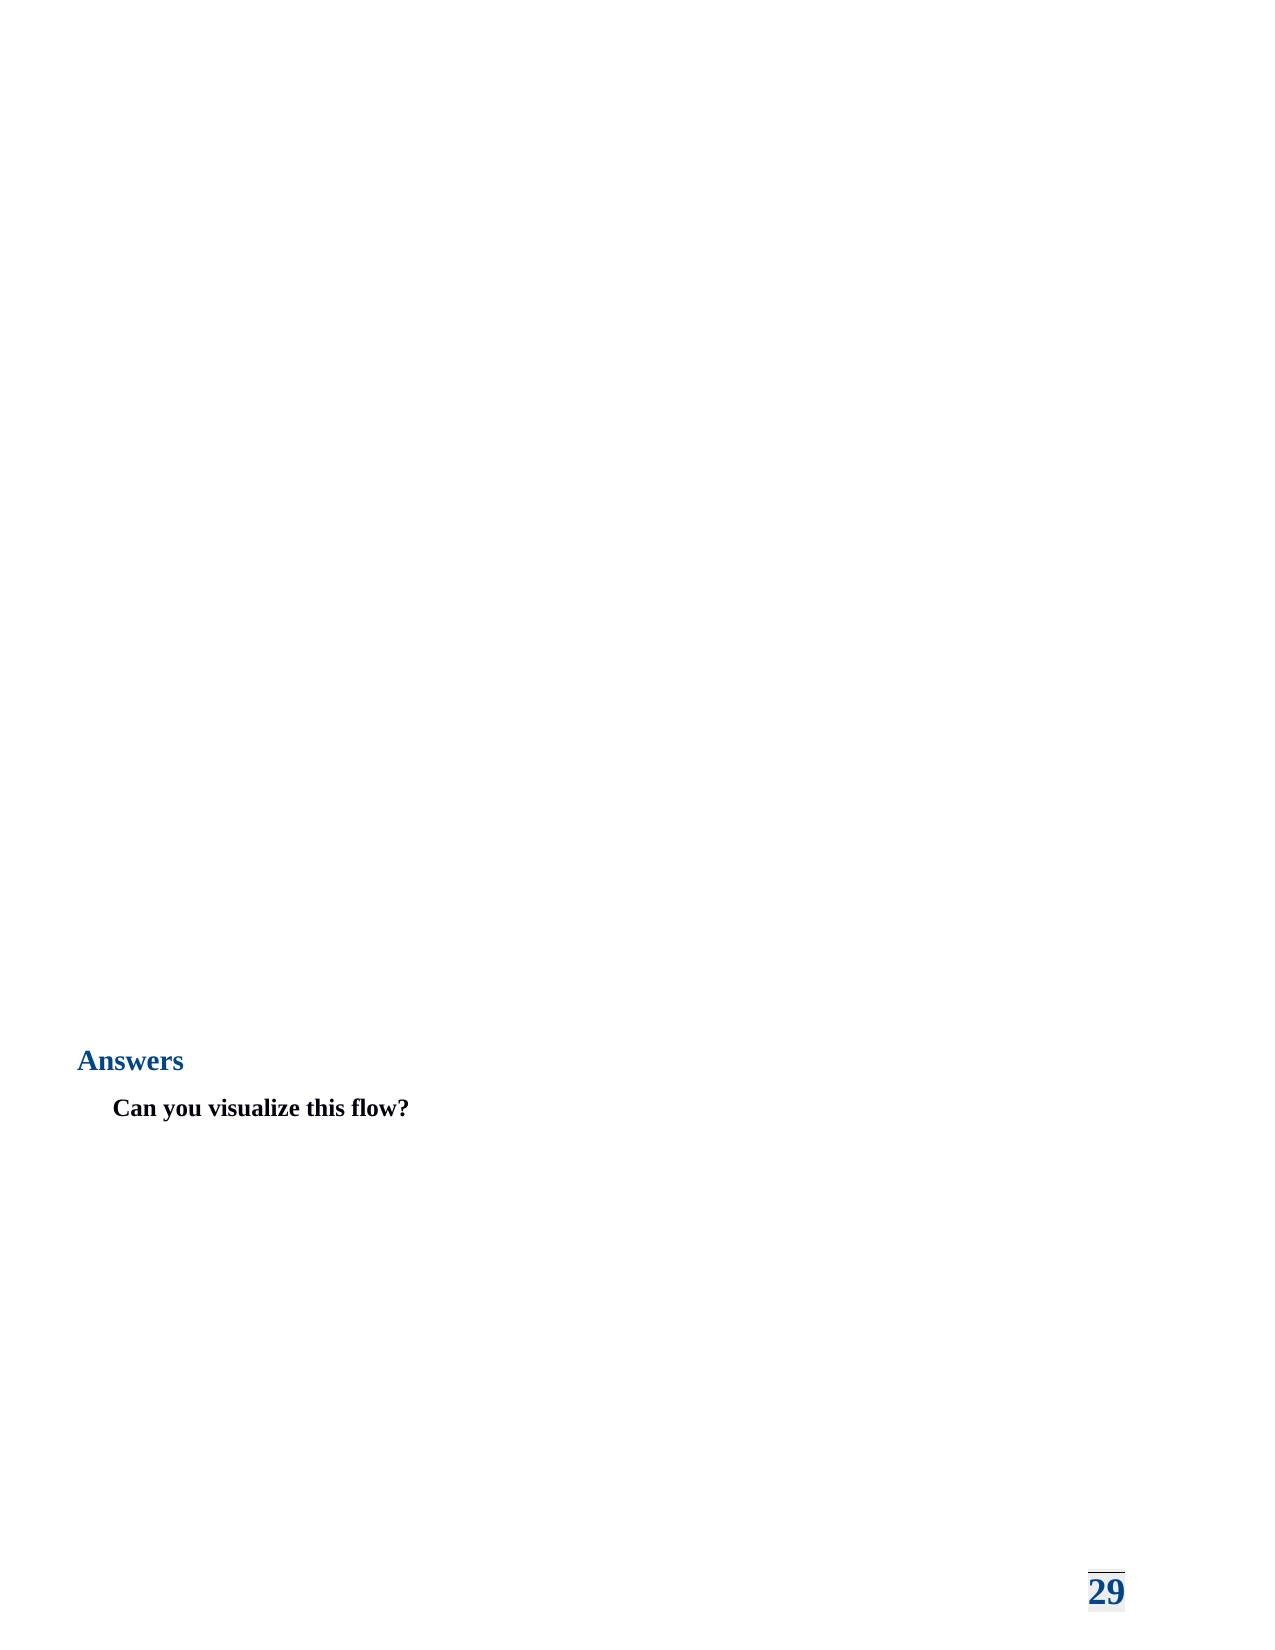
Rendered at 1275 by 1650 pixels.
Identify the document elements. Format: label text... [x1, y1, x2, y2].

text Can you visualize this flow? [112, 1093, 1125, 1122]
subtitle Answers [74, 1043, 1125, 1076]
